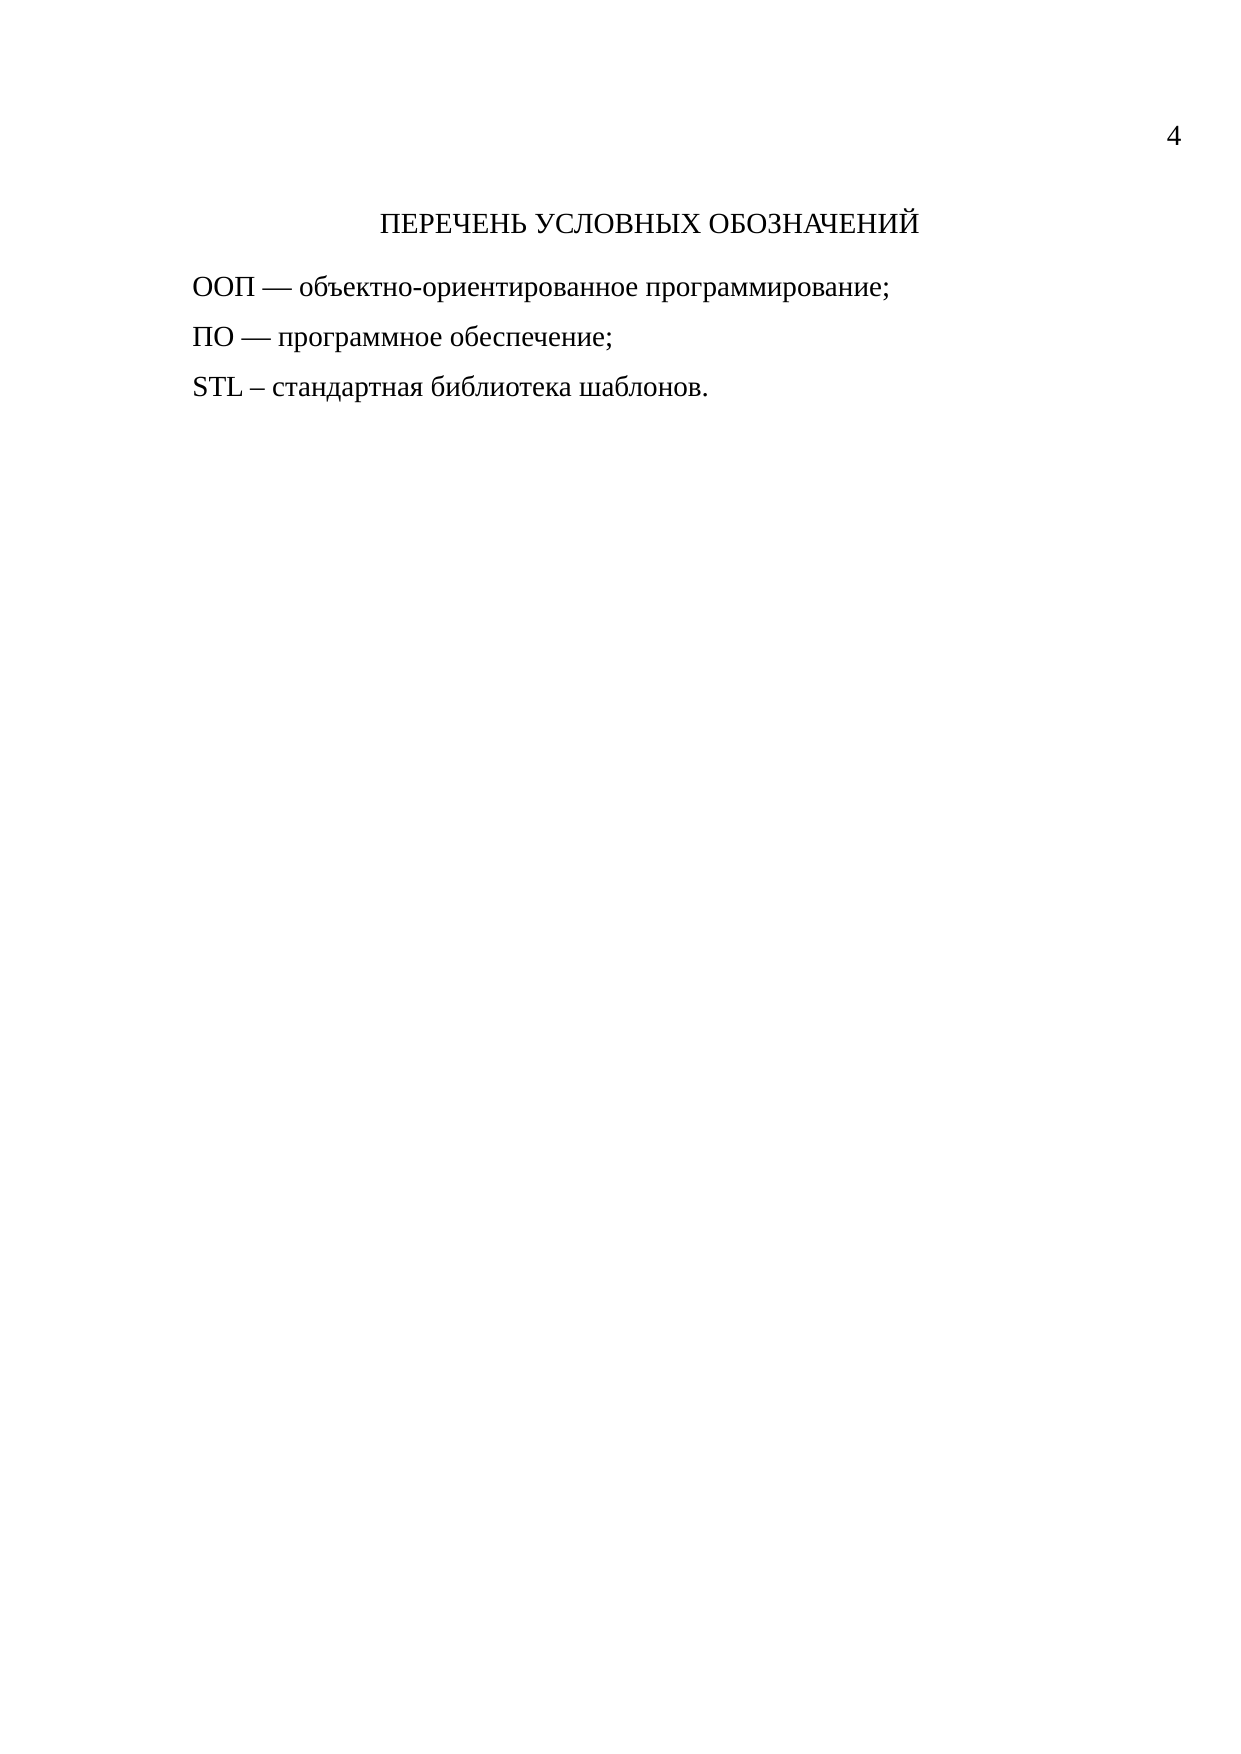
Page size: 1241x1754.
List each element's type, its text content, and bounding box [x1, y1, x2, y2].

text STL – стандартная библиотека шаблонов. [118, 369, 1181, 403]
text ПО — программное обеспечение; [118, 319, 1181, 353]
text ООП — объектно-ориентированное программирование; [118, 269, 1181, 302]
subtitle Перечень условных обозначений [118, 206, 1181, 240]
